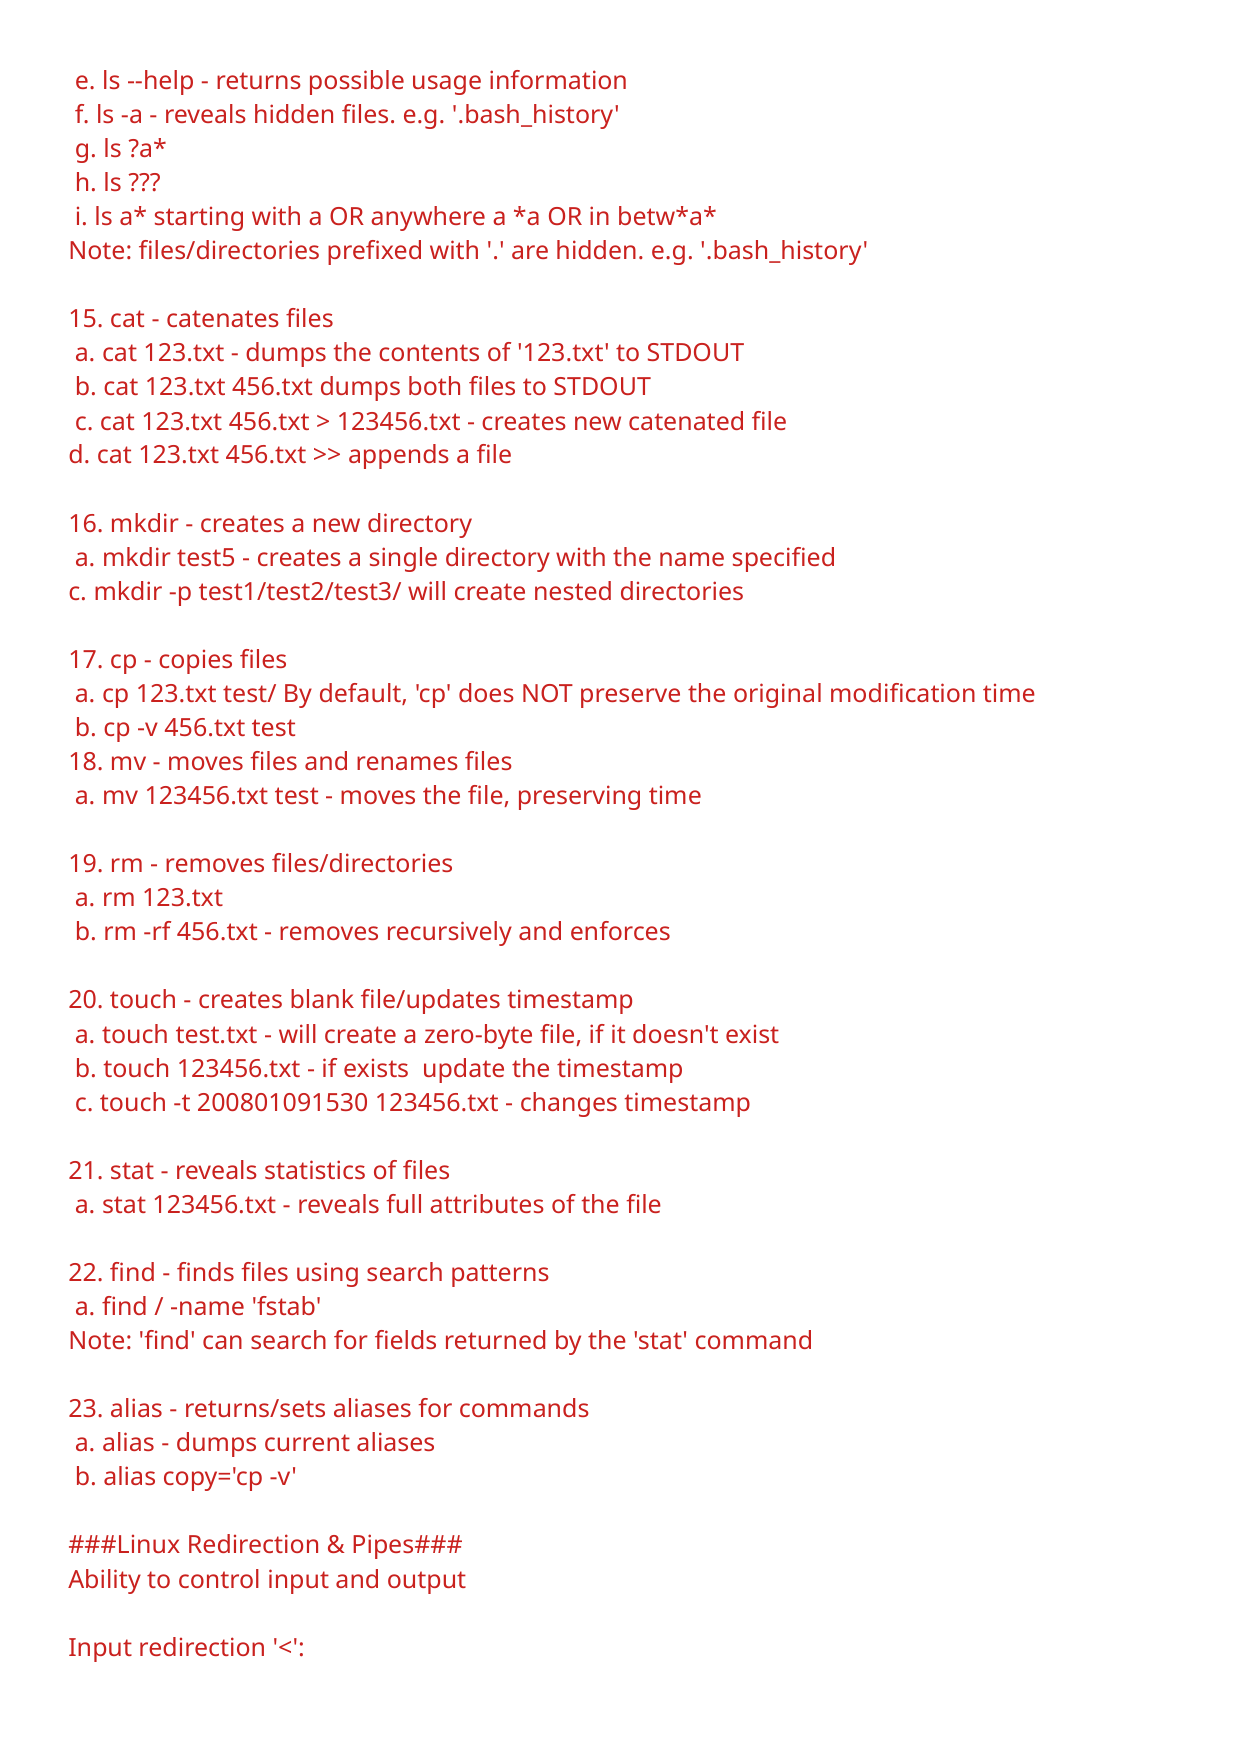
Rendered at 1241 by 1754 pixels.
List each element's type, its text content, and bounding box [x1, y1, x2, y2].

text a. mv 123456.txt test - moves the file, preserving time [68, 778, 1173, 812]
text c. touch -t 200801091530 123456.txt - changes timestamp [68, 1084, 1173, 1118]
text b. cat 123.txt 456.txt dumps both files to STDOUT [68, 369, 1173, 403]
text 20. touch - creates blank file/updates timestamp [68, 982, 1173, 1016]
text d. cat 123.txt 456.txt >> appends a file [68, 437, 1173, 471]
text 23. alias - returns/sets aliases for commands [68, 1391, 1173, 1425]
text a. rm 123.txt [68, 880, 1173, 914]
text Input redirection '<': [68, 1629, 1173, 1663]
text a. mkdir test5 - creates a single directory with the name specified [68, 539, 1173, 573]
text 16. mkdir - creates a new directory [68, 505, 1173, 539]
text Ability to control input and output [68, 1561, 1173, 1595]
text 15. cat - catenates files [68, 301, 1173, 335]
text 19. rm - removes files/directories [68, 846, 1173, 880]
text e. ls --help - returns possible usage information [68, 62, 1173, 97]
text a. touch test.txt - will create a zero-byte file, if it doesn't exist [68, 1016, 1173, 1050]
text c. mkdir -p test1/test2/test3/ will create nested directories [68, 573, 1173, 607]
text Note: files/directories prefixed with '.' are hidden. e.g. '.bash_history' [68, 233, 1173, 267]
text b. alias copy='cp -v' [68, 1459, 1173, 1493]
text ###Linux Redirection & Pipes### [68, 1527, 1173, 1561]
text a. stat 123456.txt - reveals full attributes of the file [68, 1187, 1173, 1221]
text c. cat 123.txt 456.txt > 123456.txt - creates new catenated file [68, 403, 1173, 437]
text b. cp -v 456.txt test [68, 710, 1173, 744]
text b. touch 123456.txt - if exists update the timestamp [68, 1050, 1173, 1084]
text b. rm -rf 456.txt - removes recursively and enforces [68, 914, 1173, 948]
text h. ls ??? [68, 165, 1173, 199]
text g. ls ?a* [68, 131, 1173, 165]
text 17. cp - copies files [68, 642, 1173, 676]
text 21. stat - reveals statistics of files [68, 1152, 1173, 1187]
text 18. mv - moves files and renames files [68, 744, 1173, 778]
text f. ls -a - reveals hidden files. e.g. '.bash_history' [68, 97, 1173, 131]
text 22. find - finds files using search patterns [68, 1255, 1173, 1289]
text Note: 'find' can search for fields returned by the 'stat' command [68, 1323, 1173, 1357]
text a. find / -name 'fstab' [68, 1289, 1173, 1323]
text a. cat 123.txt - dumps the contents of '123.txt' to STDOUT [68, 335, 1173, 369]
text a. cp 123.txt test/ By default, 'cp' does NOT preserve the original modification time [68, 676, 1173, 710]
text i. ls a* starting with a OR anywhere a *a OR in betw*a* [68, 199, 1173, 233]
text a. alias - dumps current aliases [68, 1425, 1173, 1459]
